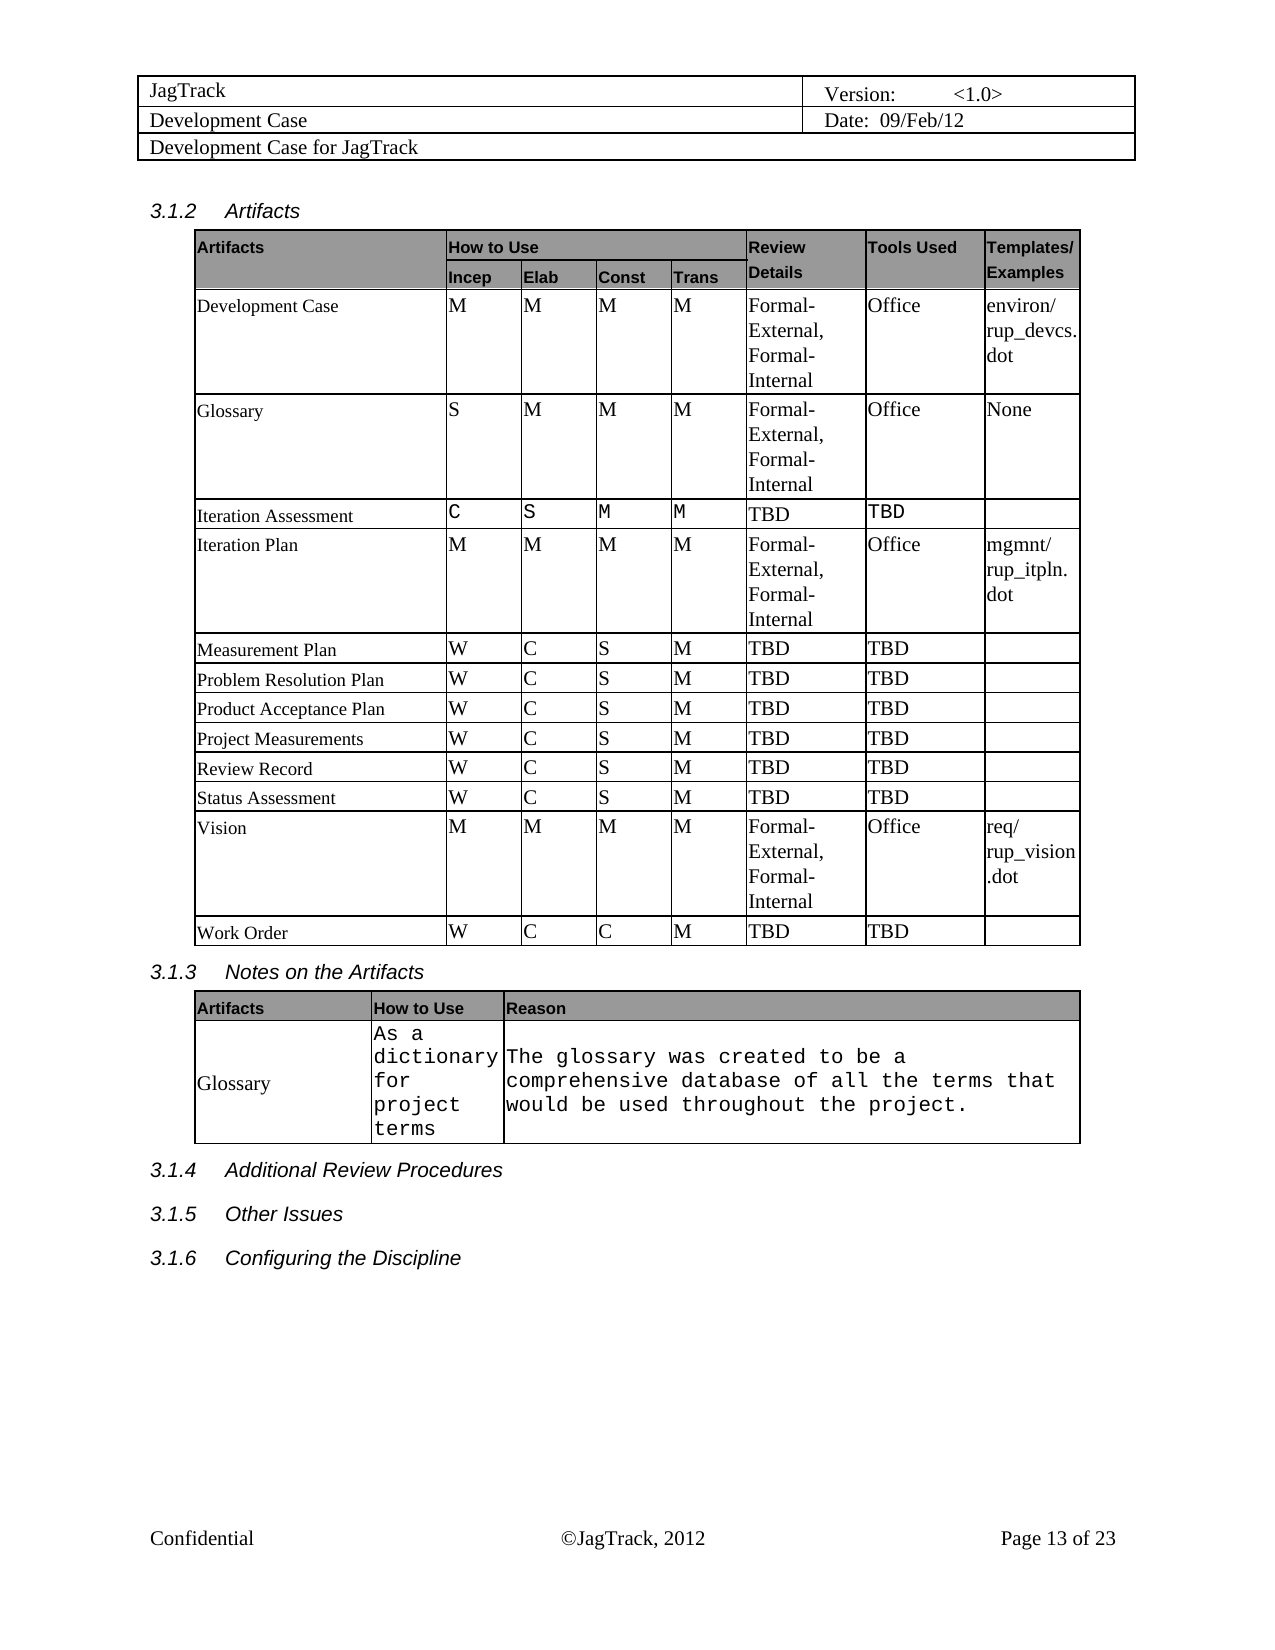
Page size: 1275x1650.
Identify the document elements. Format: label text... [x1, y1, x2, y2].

table_cell TBD [867, 723, 984, 751]
table_cell environ/rup_devcs.dot [986, 290, 1079, 393]
table_cell W [447, 917, 521, 945]
table_cell S [597, 753, 671, 781]
table_cell Product Acceptance Plan [196, 693, 446, 721]
table_cell Formal-External, Formal-Internal [747, 290, 865, 393]
table_cell Work Order [196, 917, 446, 945]
table_cell [986, 723, 1079, 751]
table_cell TBD [867, 917, 984, 945]
table_cell TBD [867, 782, 984, 810]
table_cell mgmnt/rup_itpln.dot [986, 529, 1079, 632]
table_cell TBD [867, 753, 984, 781]
table_header Artifacts [196, 992, 371, 1020]
table_cell Elab [522, 261, 596, 288]
table_cell M [447, 290, 521, 393]
table_cell Measurement Plan [196, 634, 446, 662]
table_cell M [447, 529, 521, 632]
table_cell Review Record [196, 753, 446, 781]
table_cell C [597, 917, 671, 945]
table_cell M [672, 693, 746, 721]
table_cell Glossary [196, 395, 446, 498]
table_cell M [672, 917, 746, 945]
table_cell M [597, 812, 671, 915]
table_cell Formal-External, Formal-Internal [747, 812, 865, 915]
table_header Templates/ Examples [986, 231, 1079, 288]
table_header Reason [505, 992, 1079, 1020]
table_cell Trans [672, 261, 746, 288]
table_cell C [522, 917, 596, 945]
table_cell M [672, 723, 746, 751]
table_cell Office [867, 395, 984, 498]
table_cell [986, 500, 1079, 528]
table_cell Vision [196, 812, 446, 915]
table_cell Formal-External, Formal-Internal [747, 529, 865, 632]
table_cell Office [867, 812, 984, 915]
table_cell [986, 753, 1079, 781]
table_cell M [597, 500, 671, 528]
table_cell TBD [747, 782, 865, 810]
table_cell TBD [747, 634, 865, 662]
table_cell M [597, 395, 671, 498]
table_cell M [672, 664, 746, 692]
table_header Artifacts [196, 231, 446, 288]
table_cell Const [597, 261, 671, 288]
table_cell S [597, 723, 671, 751]
table_header How to Use [372, 992, 503, 1020]
table_cell Office [867, 529, 984, 632]
table_cell TBD [747, 917, 865, 945]
table_cell W [447, 693, 521, 721]
table_cell C [522, 753, 596, 781]
table_cell Office [867, 290, 984, 393]
table_header Tools Used [867, 231, 984, 288]
table_cell [986, 782, 1079, 810]
table_cell Status Assessment [196, 782, 446, 810]
table_header Review Details [747, 231, 865, 288]
table_cell Iteration Plan [196, 529, 446, 632]
table_cell None [986, 395, 1079, 498]
table_cell TBD [747, 500, 865, 528]
table_cell M [672, 500, 746, 528]
table_cell M [672, 812, 746, 915]
table_cell S [522, 500, 596, 528]
table_cell W [447, 634, 521, 662]
table_cell C [522, 664, 596, 692]
table_cell M [672, 753, 746, 781]
table_cell M [672, 290, 746, 393]
table_cell S [597, 782, 671, 810]
subtitle Notes on the Artifacts [150, 959, 1125, 984]
table_cell Glossary [196, 1021, 371, 1143]
table_cell M [672, 395, 746, 498]
table_cell Development Case [196, 290, 446, 393]
table_cell M [522, 290, 596, 393]
table_cell M [597, 529, 671, 632]
table_cell S [597, 634, 671, 662]
table_cell TBD [747, 664, 865, 692]
table_cell M [672, 782, 746, 810]
table_cell M [522, 395, 596, 498]
table_cell TBD [747, 723, 865, 751]
table_cell TBD [867, 693, 984, 721]
table_cell Project Measurements [196, 723, 446, 751]
table_cell M [522, 812, 596, 915]
table_cell C [522, 723, 596, 751]
subtitle Configuring the Discipline [150, 1244, 1125, 1269]
table_cell TBD [867, 500, 984, 528]
table_cell M [597, 290, 671, 393]
table_cell M [522, 529, 596, 632]
table_cell As a dictionary for project terms [372, 1021, 503, 1143]
table_cell M [447, 812, 521, 915]
table_cell [986, 634, 1079, 662]
table_header How to Use [447, 231, 746, 259]
table_cell W [447, 664, 521, 692]
table_cell TBD [747, 693, 865, 721]
table_cell C [522, 634, 596, 662]
table_cell [986, 664, 1079, 692]
table_cell C [522, 693, 596, 721]
table_cell req/rup_vision.dot [986, 812, 1079, 915]
subtitle Artifacts [150, 198, 1125, 223]
table_cell S [597, 664, 671, 692]
table_cell [986, 917, 1079, 945]
table_cell TBD [747, 753, 865, 781]
table_cell TBD [867, 634, 984, 662]
table_cell Problem Resolution Plan [196, 664, 446, 692]
table_cell TBD [867, 664, 984, 692]
table_cell W [447, 753, 521, 781]
table_cell Iteration Assessment [196, 500, 446, 528]
table_cell W [447, 723, 521, 751]
table_cell [986, 693, 1079, 721]
table_cell M [672, 529, 746, 632]
subtitle Additional Review Procedures [150, 1157, 1125, 1182]
subtitle Other Issues [150, 1201, 1125, 1226]
table_cell S [447, 395, 521, 498]
table_cell C [447, 500, 521, 528]
table_cell The glossary was created to be a comprehensive database of all the terms that would be used throughout the project. [505, 1021, 1079, 1143]
table_cell C [522, 782, 596, 810]
table_cell Formal-External, Formal-Internal [747, 395, 865, 498]
table_cell M [672, 634, 746, 662]
table_cell W [447, 782, 521, 810]
table_cell Incep [447, 261, 521, 288]
table_cell S [597, 693, 671, 721]
